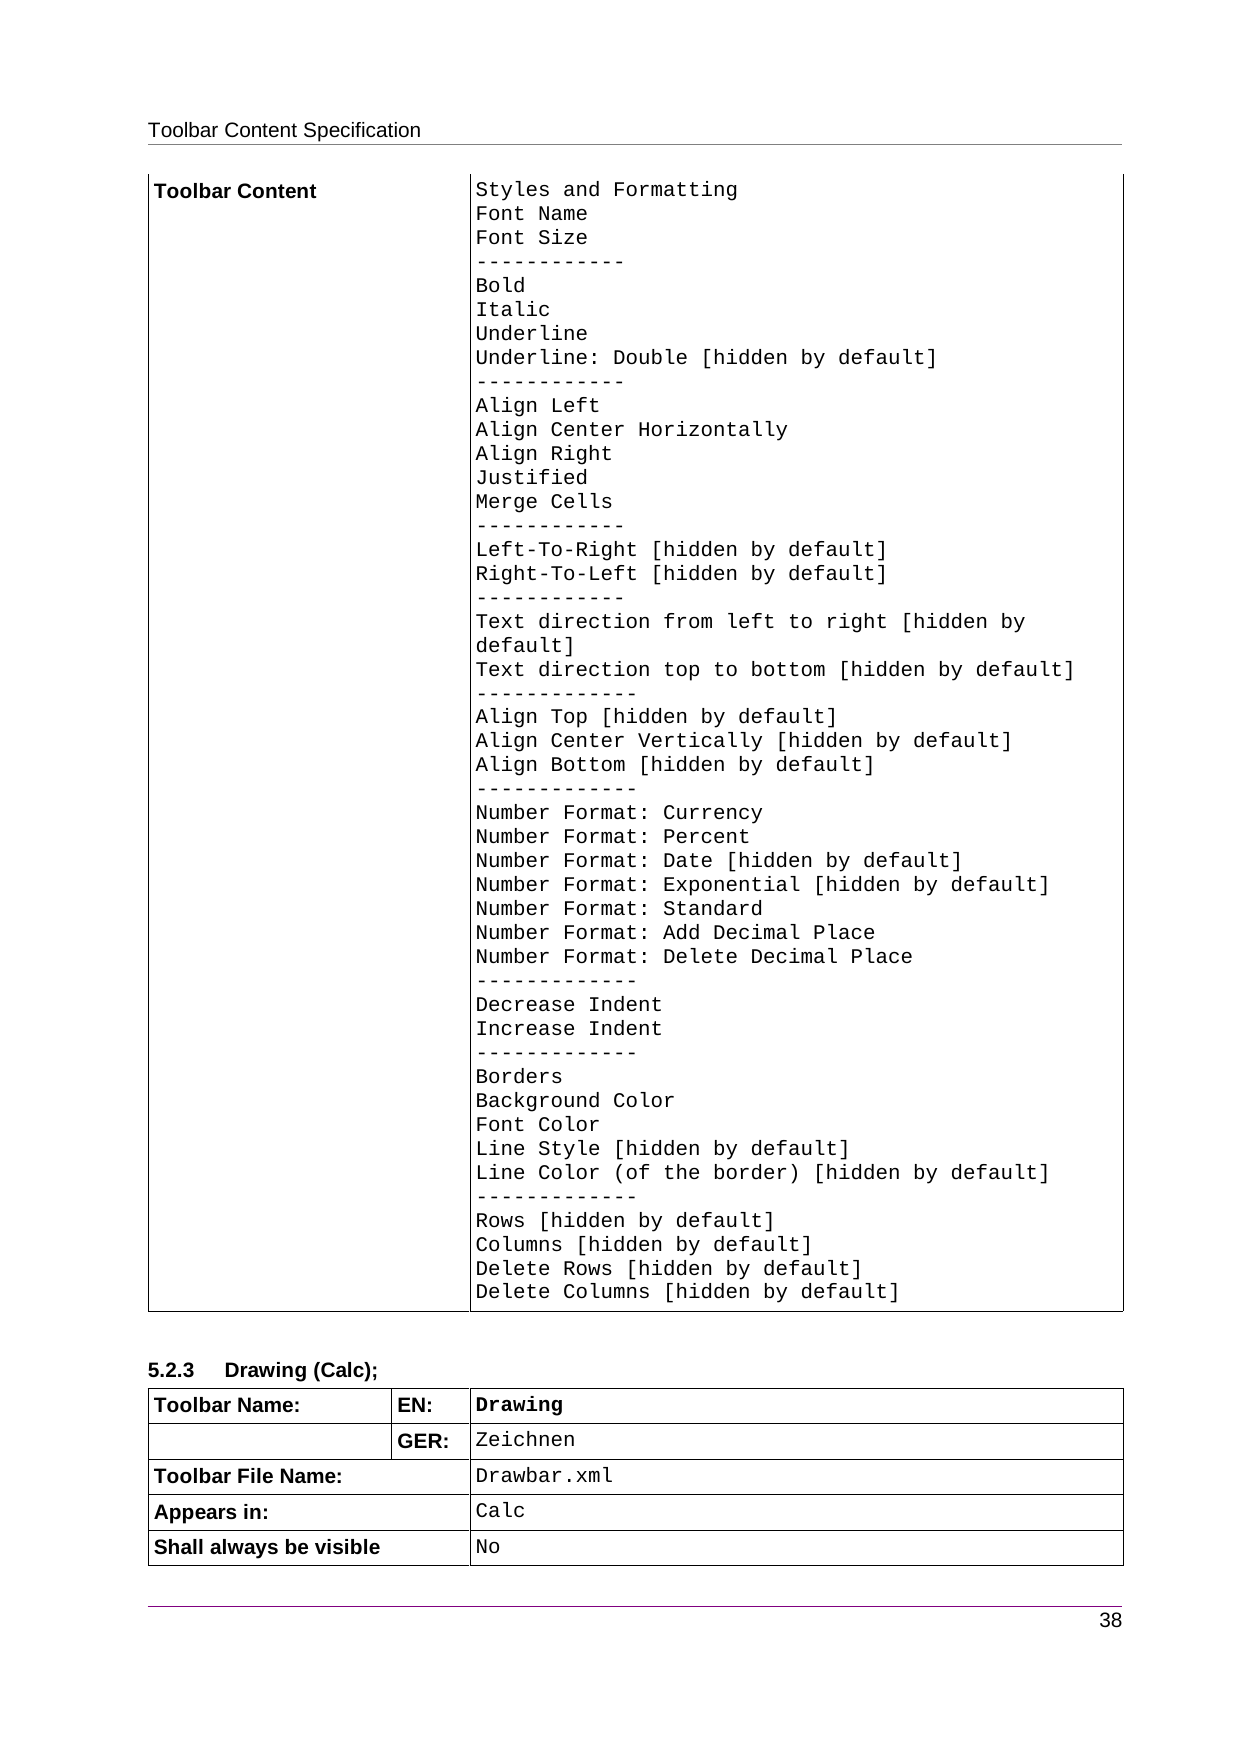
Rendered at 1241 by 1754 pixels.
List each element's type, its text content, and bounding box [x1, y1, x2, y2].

table_header Toolbar Name: [149, 1389, 391, 1423]
table_cell No [471, 1531, 1123, 1565]
table_cell Shall always be visible [149, 1531, 469, 1565]
table_cell Toolbar Content [149, 174, 469, 1311]
table_header EN: [392, 1389, 469, 1423]
table_cell Calc [471, 1495, 1123, 1530]
table_cell Appears in: [149, 1495, 469, 1530]
table_cell Zeichnen [471, 1424, 1123, 1459]
subtitle Drawing (Calc); [148, 1358, 1122, 1382]
table_cell Toolbar File Name: [149, 1460, 469, 1494]
table_cell Drawbar.xml [471, 1460, 1123, 1494]
table_cell [149, 1424, 391, 1459]
table_cell GER: [392, 1424, 469, 1459]
table_header Drawing [471, 1389, 1123, 1423]
table_cell Styles and Formatting Font Name Font Size ------------ Bold Italic Underline Underline: Double [hidden by default] ------------ Align Left Align Center Horizontally Align Right Justified Merge Cells ------------ Left-To-Right [hidden by default] Right-To-Left [hidden by default] ------------ Text direction from left to right [hidden by default] Text direction top to bottom [hidden by default] ------------- Align Top [hidden by default] Align Center Vertically [hidden by default] Align Bottom [hidden by default] ------------- Number Format: Currency Number Format: Percent Number Format: Date [hidden by default] Number Format: Exponential [hidden by default] Number Format: Standard Number Format: Add Decimal Place Number Format: Delete Decimal Place ------------- Decrease Indent Increase Indent ------------- Borders Background Color Font Color Line Style [hidden by default] Line Color (of the border) [hidden by default] ------------- Rows [hidden by default] Columns [hidden by default] Delete Rows [hidden by default] Delete Columns [hidden by default] [471, 174, 1123, 1311]
